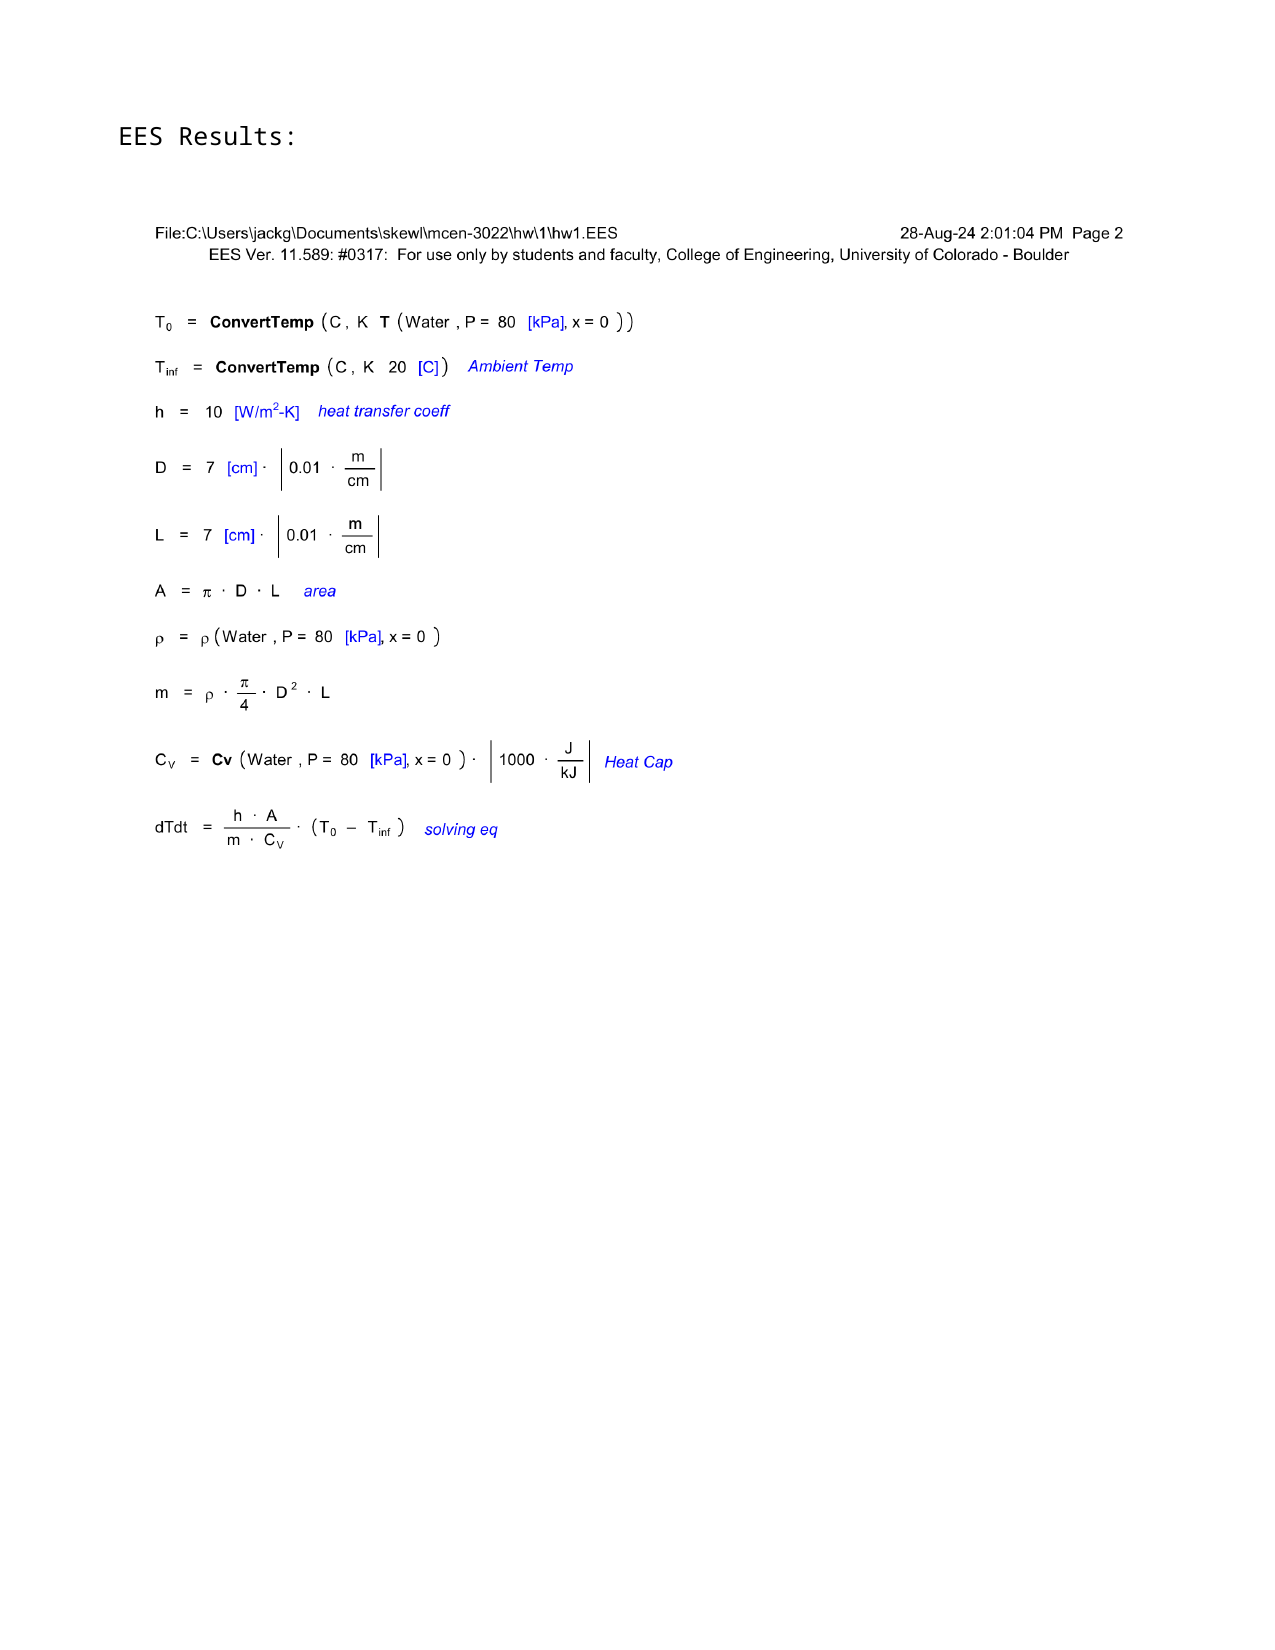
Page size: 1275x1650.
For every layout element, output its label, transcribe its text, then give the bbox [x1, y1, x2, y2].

picture [126, 215, 1165, 861]
text EES Results: [118, 118, 1157, 152]
